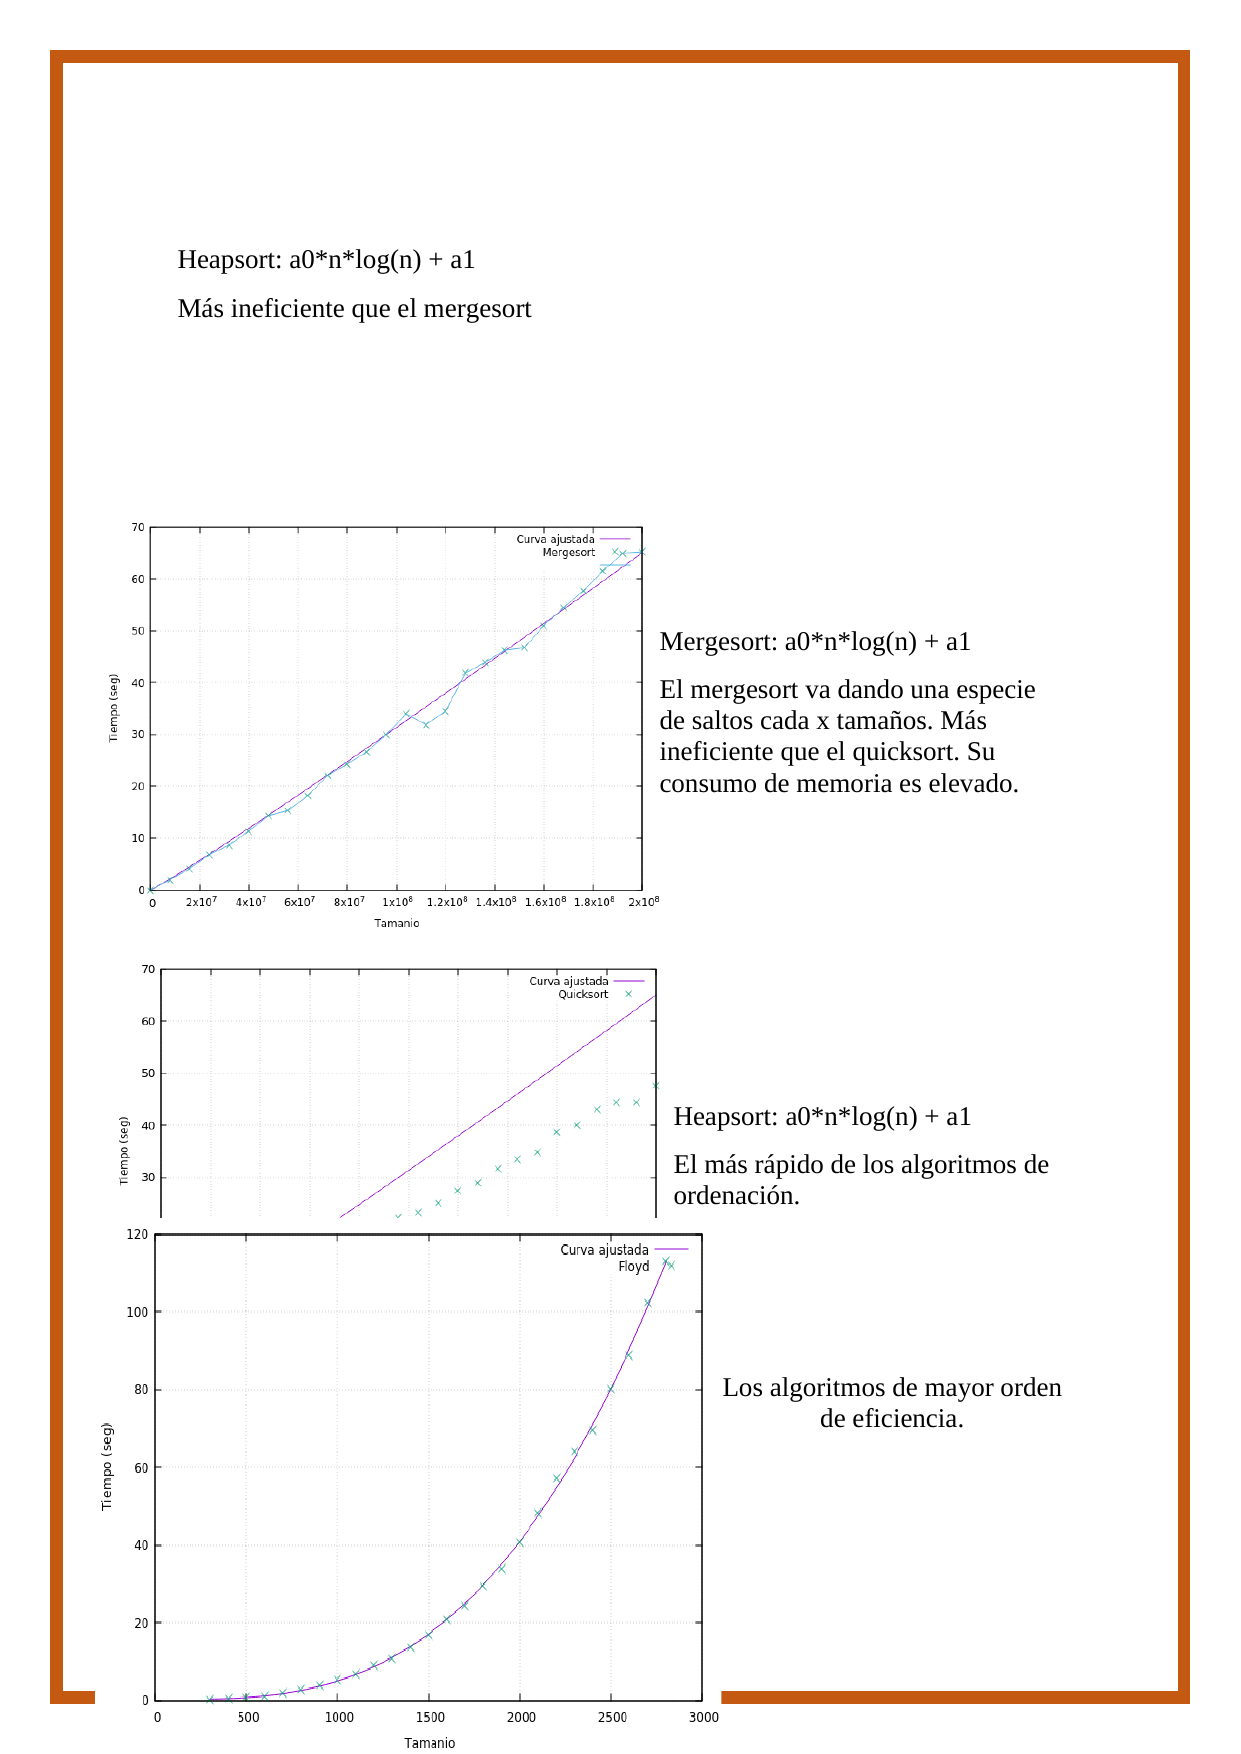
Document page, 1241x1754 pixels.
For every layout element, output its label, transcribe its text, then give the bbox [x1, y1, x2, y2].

text Heapsort: a0*n*log(n) + a1 [177, 244, 1063, 275]
text Más ineficiente que el mergesort [177, 292, 1063, 323]
text Mergesort: a0*n*log(n) + a1 [660, 625, 1063, 656]
text Los algoritmos de mayor orden de eficiencia. [722, 1371, 1063, 1434]
text El mergesort va dando una especie de saltos cada x tamaños. Más ineficiente que el quicksort. Su consumo de memoria es elevado. [660, 673, 1063, 798]
text Heapsort: a0*n*log(n) + a1 [674, 1100, 1063, 1131]
text El más rápido de los algoritmos de ordenación. [674, 1148, 1063, 1210]
